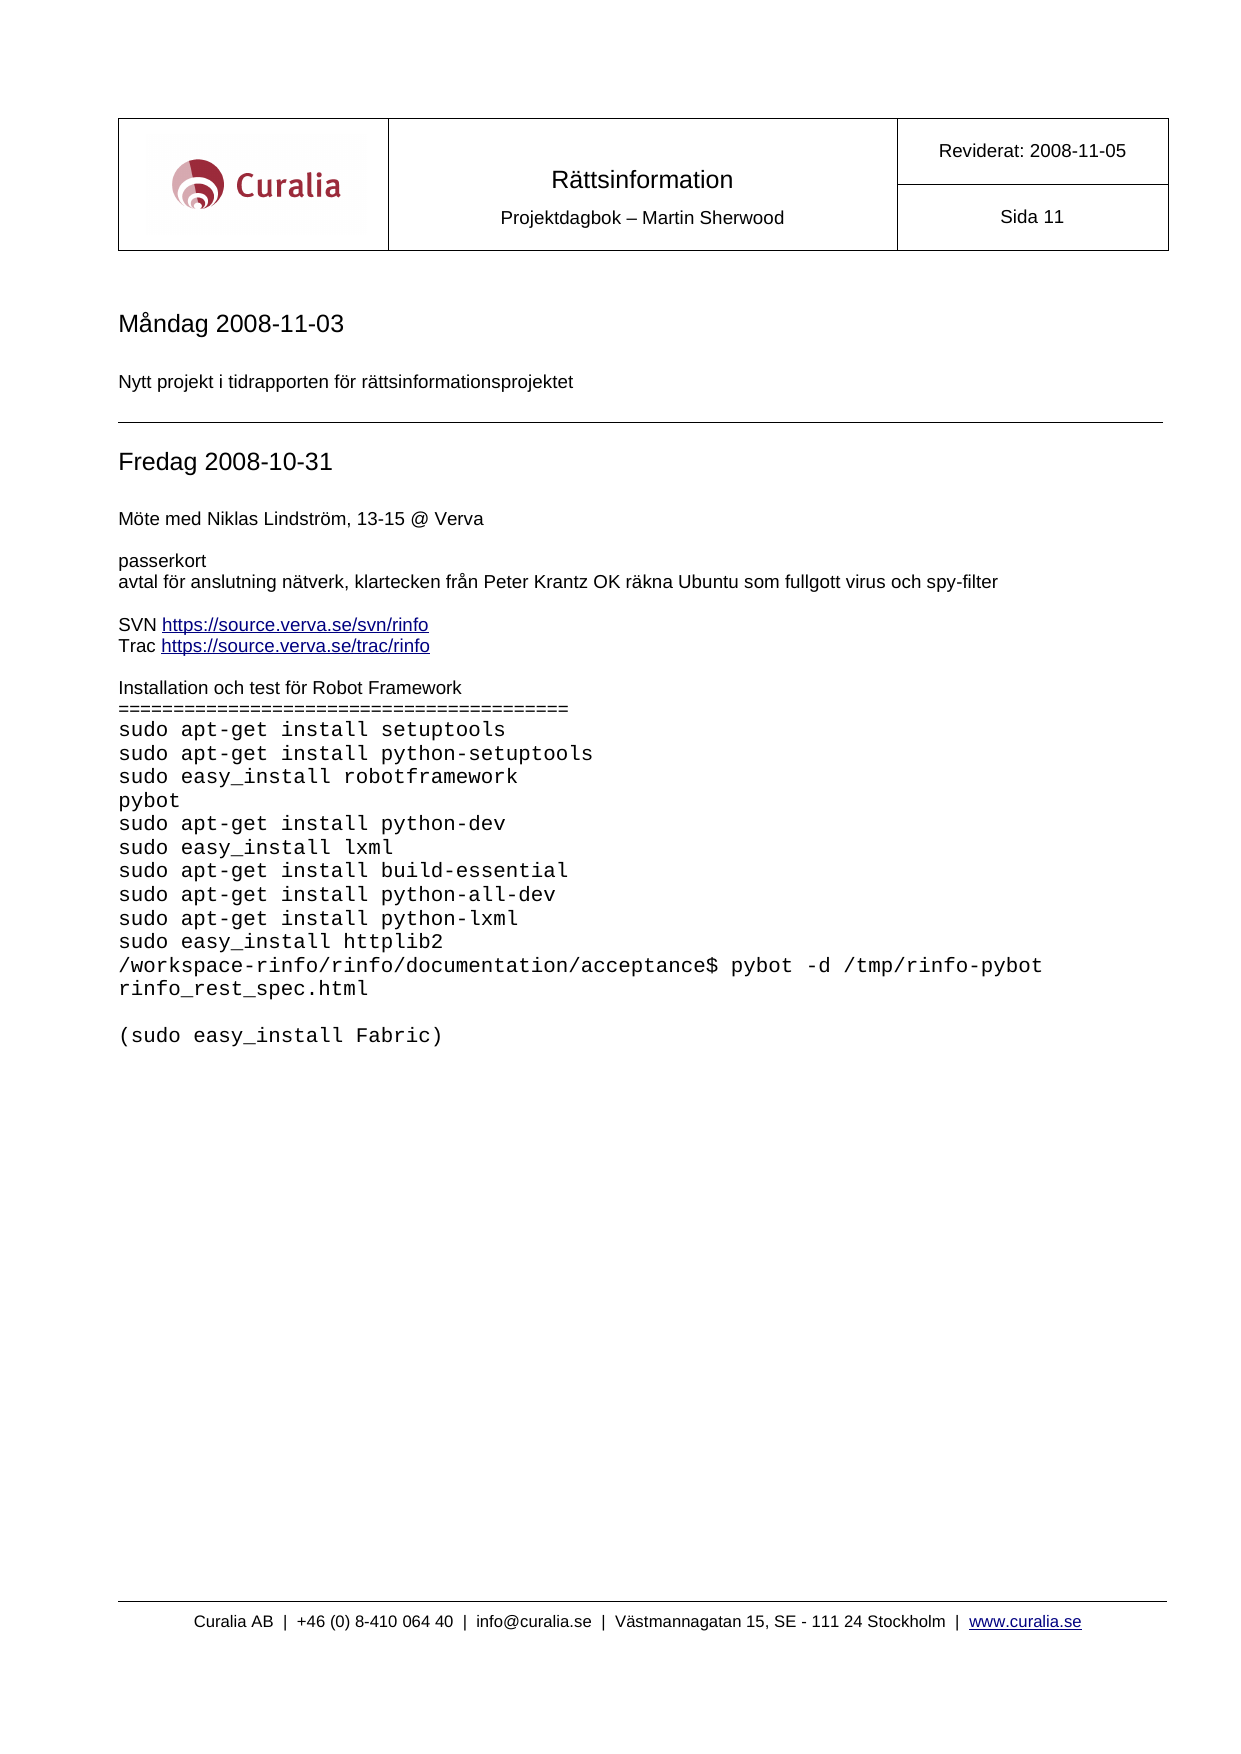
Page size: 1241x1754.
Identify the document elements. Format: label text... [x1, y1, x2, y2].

text Möte med Niklas Lindström, 13-15 @ Verva [118, 509, 1163, 530]
text Trac https://source.verva.se/trac/rinfo [118, 635, 1163, 656]
text Nytt projekt i tidrapporten för rättsinformationsprojektet [118, 371, 1163, 392]
text (sudo easy_install Fabric) [118, 1025, 1163, 1049]
text avtal för anslutning nätverk, klartecken från Peter Krantz OK räkna Ubuntu som fullgott virus och spy-filter [118, 572, 1163, 593]
text ========================================= [118, 698, 1163, 719]
text sudo easy_install httplib2 [118, 931, 1163, 955]
text SVN https://source.verva.se/svn/rinfo [118, 614, 1163, 635]
text passerkort [118, 551, 1163, 572]
text sudo apt-get install python-lxml [118, 908, 1163, 931]
text /workspace-rinfo/rinfo/documentation/acceptance$ pybot -d /tmp/rinfo-pybot rinfo_rest_spec.html [118, 955, 1163, 1002]
text sudo apt-get install setuptools [118, 719, 1163, 743]
text sudo apt-get install python-all-dev [118, 884, 1163, 908]
text sudo easy_install robotframework [118, 766, 1163, 790]
text sudo apt-get install python-setuptools [118, 743, 1163, 766]
text sudo apt-get install python-dev [118, 813, 1163, 837]
subtitle Måndag 2008-11-03 [118, 310, 1163, 338]
text sudo easy_install lxml [118, 837, 1163, 861]
picture [146, 134, 367, 235]
subtitle Fredag 2008-10-31 [118, 447, 1163, 475]
text pybot [118, 790, 1163, 813]
text Installation och test för Robot Framework [118, 677, 1163, 698]
text sudo apt-get install build-essential [118, 861, 1163, 884]
